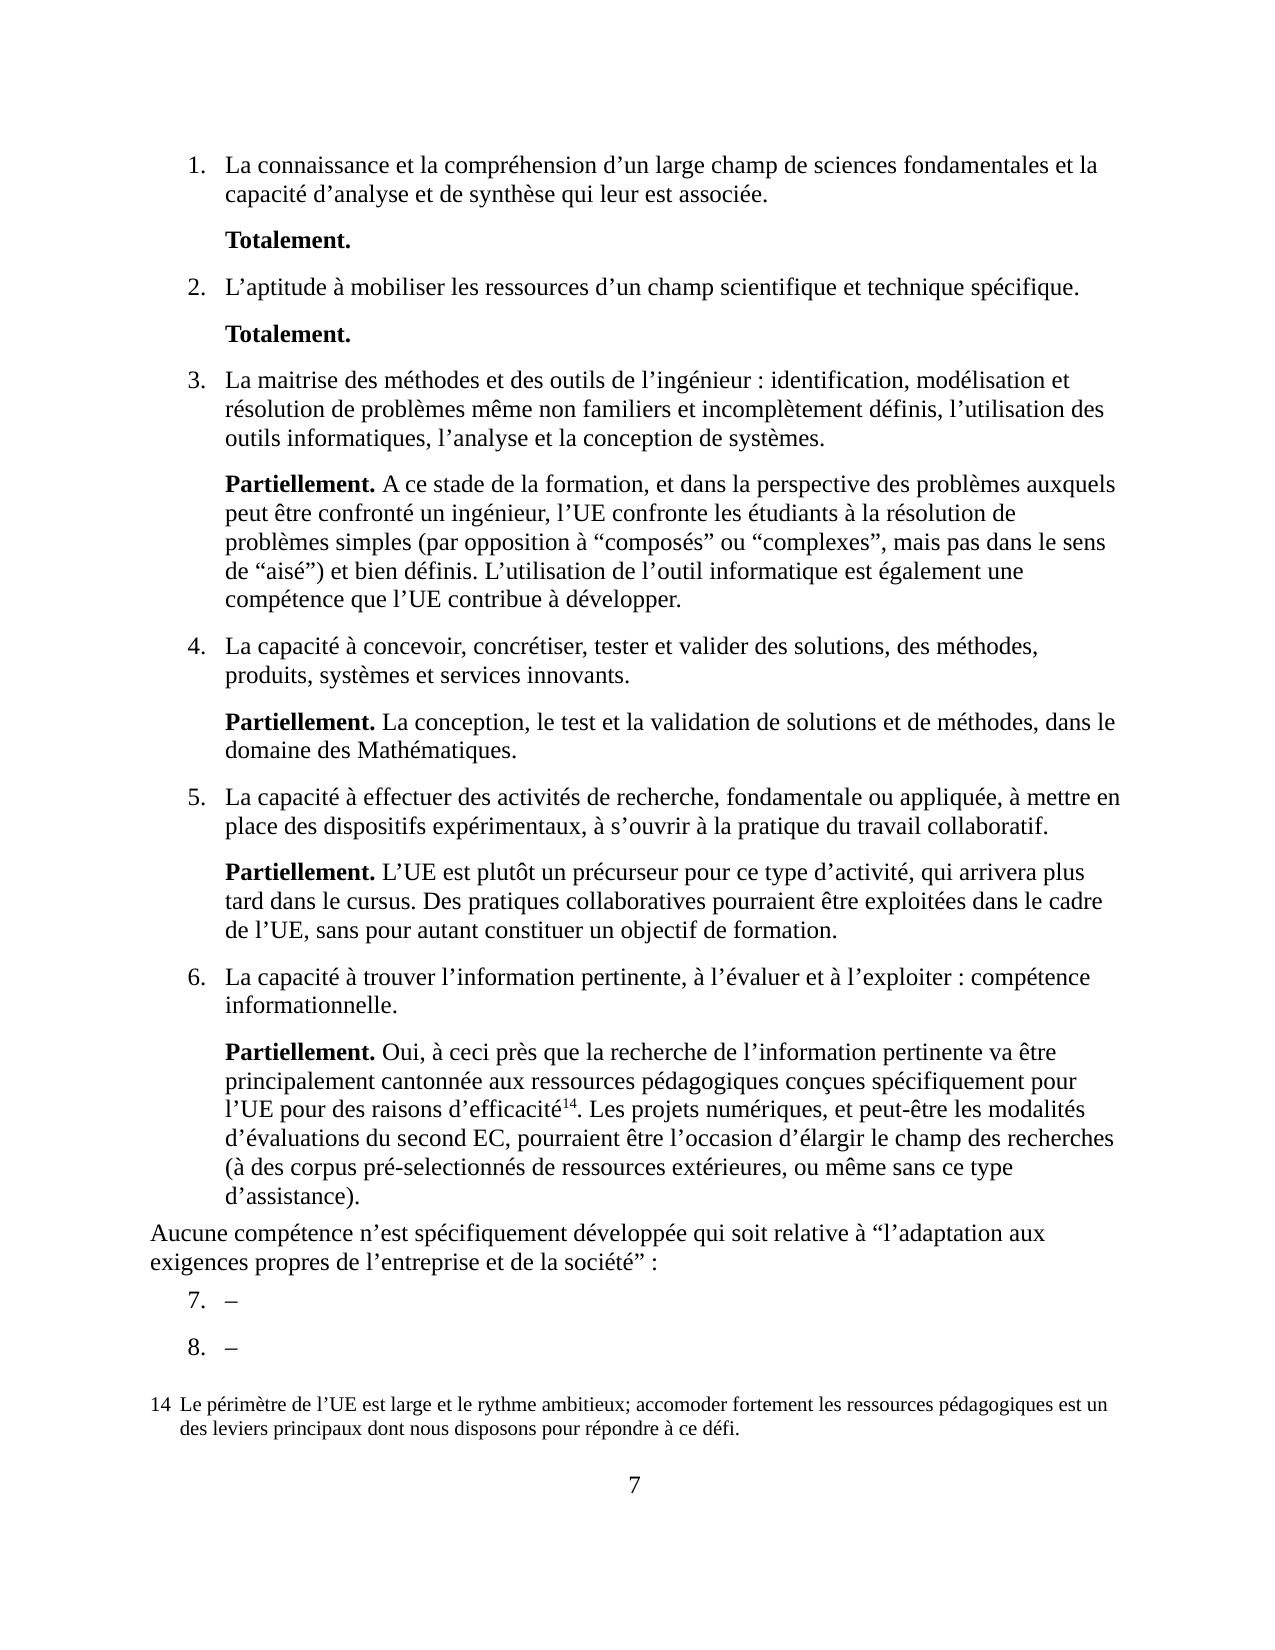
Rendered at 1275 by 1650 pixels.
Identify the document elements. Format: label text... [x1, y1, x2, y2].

text Aucune compétence n’est spécifiquement développée qui soit relative à “l’adaptation aux exigences propres de l’entreprise et de la société” : [150, 1218, 1125, 1276]
list Totalement. [187, 319, 1125, 347]
list Totalement. [187, 225, 1125, 254]
list – [187, 1285, 1125, 1314]
list La capacité à trouver l’information pertinente, à l’évaluer et à l’exploiter : compétence informationnelle. [187, 962, 1125, 1019]
list Partiellement. La conception, le test et la validation de solutions et de méthodes, dans le domaine des Mathématiques. [187, 707, 1125, 764]
list La connaissance et la compréhension d’un large champ de sciences fondamentales et la capacité d’analyse et de synthèse qui leur est associée. [187, 150, 1125, 207]
list L’aptitude à mobiliser les ressources d’un champ scientifique et technique spécifique. [187, 272, 1125, 301]
list La maitrise des méthodes et des outils de l’ingénieur : identification, modélisation et résolution de problèmes même non familiers et incomplètement définis, l’utilisation des outils informatiques, l’analyse et la conception de systèmes. [187, 365, 1125, 452]
list Partiellement. A ce stade de la formation, et dans la perspective des problèmes auxquels peut être confronté un ingénieur, l’UE confronte les étudiants à la résolution de problèmes simples (par opposition à “composés” ou “complexes”, mais pas dans le sens de “aisé”) et bien définis. L’utilisation de l’outil informatique est également une compétence que l’UE contribue à développer. [187, 469, 1125, 613]
list – [187, 1332, 1125, 1360]
list Partiellement. L’UE est plutôt un précurseur pour ce type d’activité, qui arrivera plus tard dans le cursus. Des pratiques collaboratives pourraient être exploitées dans le cadre de l’UE, sans pour autant constituer un objectif de formation. [187, 857, 1125, 944]
list La capacité à effectuer des activités de recherche, fondamentale ou appliquée, à mettre en place des dispositifs expérimentaux, à s’ouvrir à la pratique du travail collaboratif. [187, 782, 1125, 839]
list La capacité à concevoir, concrétiser, tester et valider des solutions, des méthodes, produits, systèmes et services innovants. [187, 631, 1125, 689]
list Partiellement. Oui, à ceci près que la recherche de l’information pertinente va être principalement cantonnée aux ressources pédagogiques conçues spécifiquement pour l’UE pour des raisons d’efficacité. Les projets numériques, et peut-être les modalités d’évaluations du second EC, pourraient être l’occasion d’élargir le champ des recherches (à des corpus pré-selectionnés de ressources extérieures, ou même sans ce type d’assistance). [187, 1037, 1125, 1209]
list Le périmètre de l’UE est large et le rythme ambitieux; accomoder fortement les ressources pédagogiques est un des leviers principaux dont nous disposons pour répondre à ce défi. [150, 1392, 1125, 1440]
